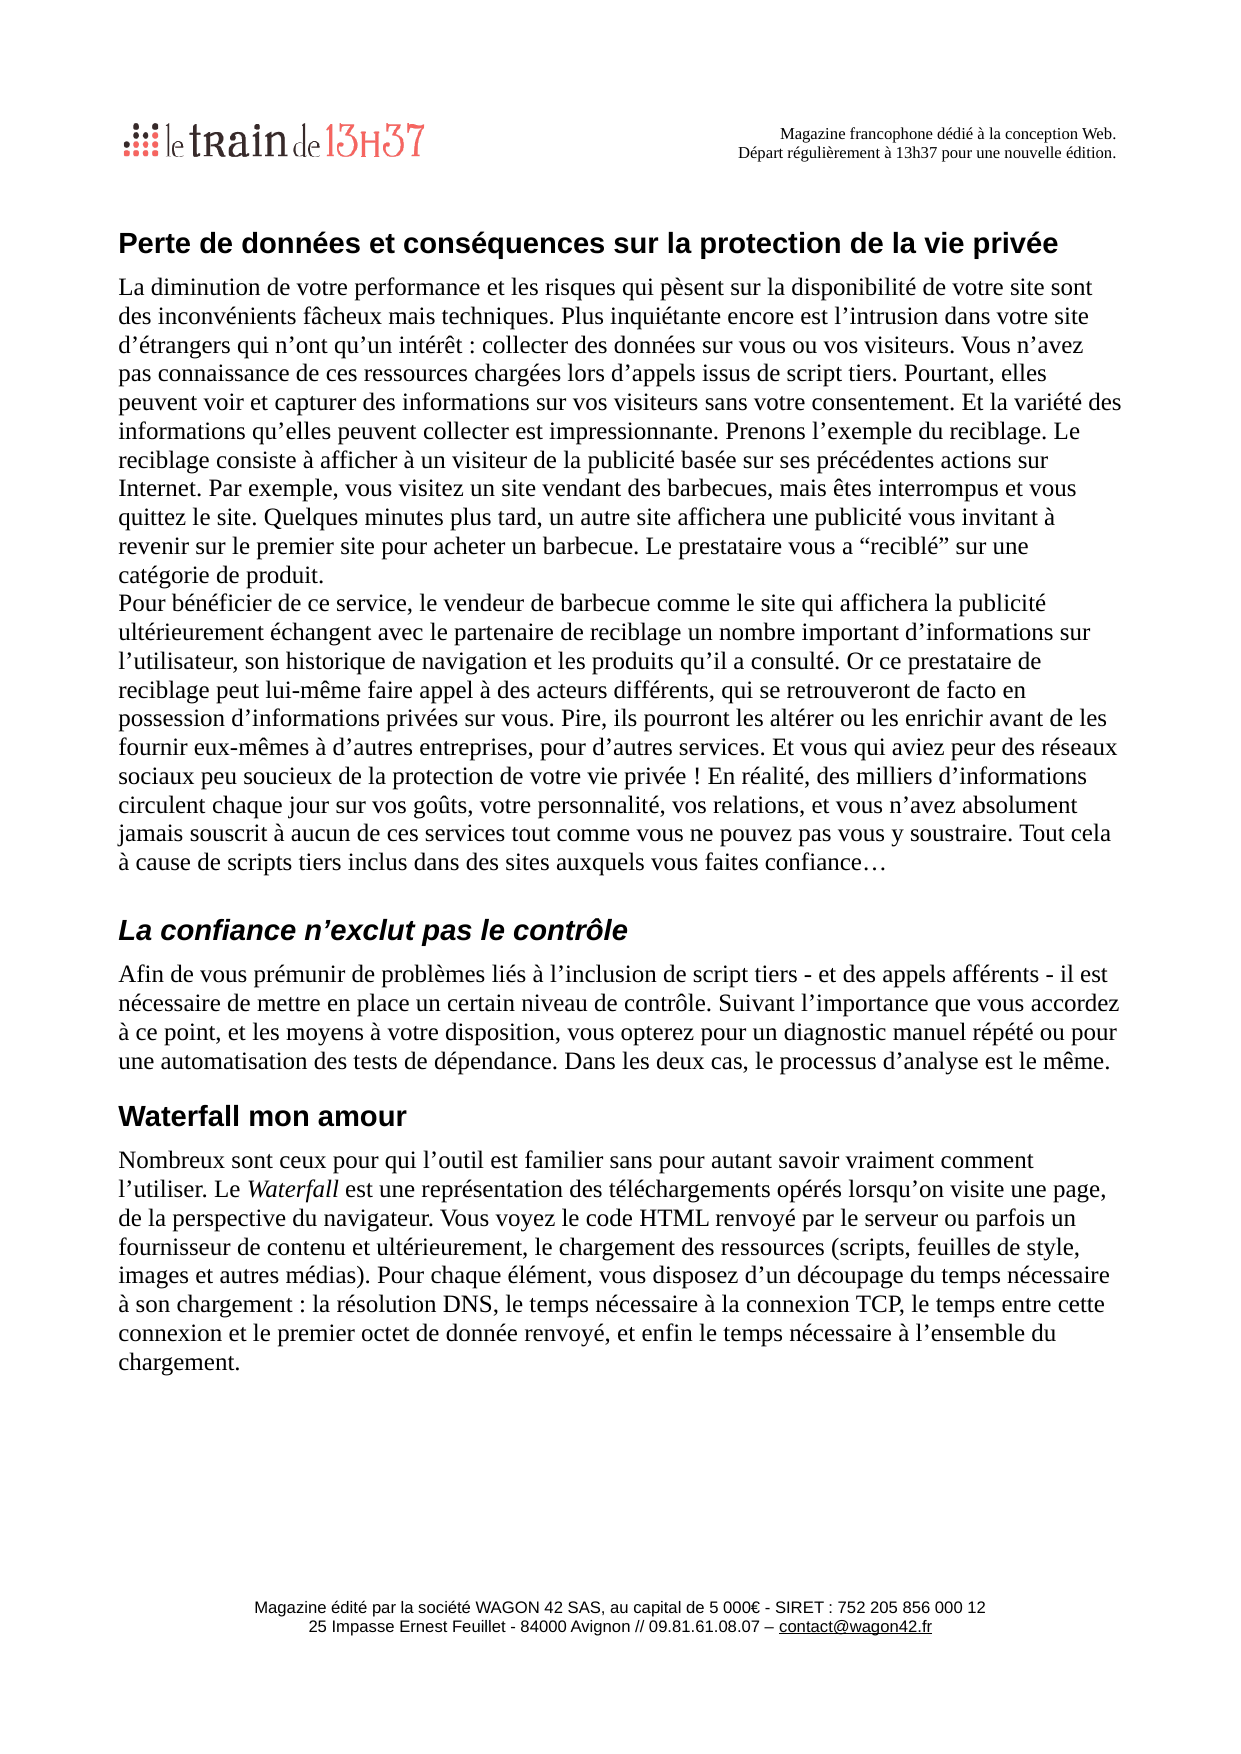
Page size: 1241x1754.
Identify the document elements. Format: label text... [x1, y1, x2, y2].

subtitle Perte de données et conséquences sur la protection de la vie privée [118, 226, 1122, 260]
text Nombreux sont ceux pour qui l’outil est familier sans pour autant savoir vraiment comment l’utiliser. Le Waterfall est une représentation des téléchargements opérés lorsqu’on visite une page, de la perspective du navigateur. Vous voyez le code HTML renvoyé par le serveur ou parfois un fournisseur de contenu et ultérieurement, le chargement des ressources (scripts, feuilles de style, images et autres médias). Pour chaque élément, vous disposez d’un découpage du temps nécessaire à son chargement : la résolution DNS, le temps nécessaire à la connexion TCP, le temps entre cette connexion et le premier octet de donnée renvoyé, et enfin le temps nécessaire à l’ensemble du chargement. [118, 1146, 1122, 1376]
subtitle La confiance n’exclut pas le contrôle [118, 913, 1122, 947]
picture [123, 123, 425, 157]
text La diminution de votre performance et les risques qui pèsent sur la disponibilité de votre site sont des inconvénients fâcheux mais techniques. Plus inquiétante encore est l’intrusion dans votre site d’étrangers qui n’ont qu’un intérêt : collecter des données sur vous ou vos visiteurs. Vous n’avez pas connaissance de ces ressources chargées lors d’appels issus de script tiers. Pourtant, elles peuvent voir et capturer des informations sur vos visiteurs sans votre consentement. Et la variété des informations qu’elles peuvent collecter est impressionnante. Prenons l’exemple du reciblage. Le reciblage consiste à afficher à un visiteur de la publicité basée sur ses précédentes actions sur Internet. Par exemple, vous visitez un site vendant des barbecues, mais êtes interrompus et vous quittez le site. Quelques minutes plus tard, un autre site affichera une publicité vous invitant à revenir sur le premier site pour acheter un barbecue. Le prestataire vous a “reciblé” sur une catégorie de produit. [118, 272, 1122, 588]
text Pour bénéficier de ce service, le vendeur de barbecue comme le site qui affichera la publicité ultérieurement échangent avec le partenaire de reciblage un nombre important d’informations sur l’utilisateur, son historique de navigation et les produits qu’il a consulté. Or ce prestataire de reciblage peut lui-même faire appel à des acteurs différents, qui se retrouveront de facto en possession d’informations privées sur vous. Pire, ils pourront les altérer ou les enrichir avant de les fournir eux-mêmes à d’autres entreprises, pour d’autres services. Et vous qui aviez peur des réseaux sociaux peu soucieux de la protection de votre vie privée ! En réalité, des milliers d’informations circulent chaque jour sur vos goûts, votre personnalité, vos relations, et vous n’avez absolument jamais souscrit à aucun de ces services tout comme vous ne pouvez pas vous y soustraire. Tout cela à cause de scripts tiers inclus dans des sites auxquels vous faites confiance… [118, 588, 1122, 876]
text Afin de vous prémunir de problèmes liés à l’inclusion de script tiers - et des appels afférents - il est nécessaire de mettre en place un certain niveau de contrôle. Suivant l’importance que vous accordez à ce point, et les moyens à votre disposition, vous opterez pour un diagnostic manuel répété ou pour une automatisation des tests de dépendance. Dans les deux cas, le processus d’analyse est le même. [118, 959, 1122, 1074]
subtitle Waterfall mon amour [118, 1099, 1122, 1133]
